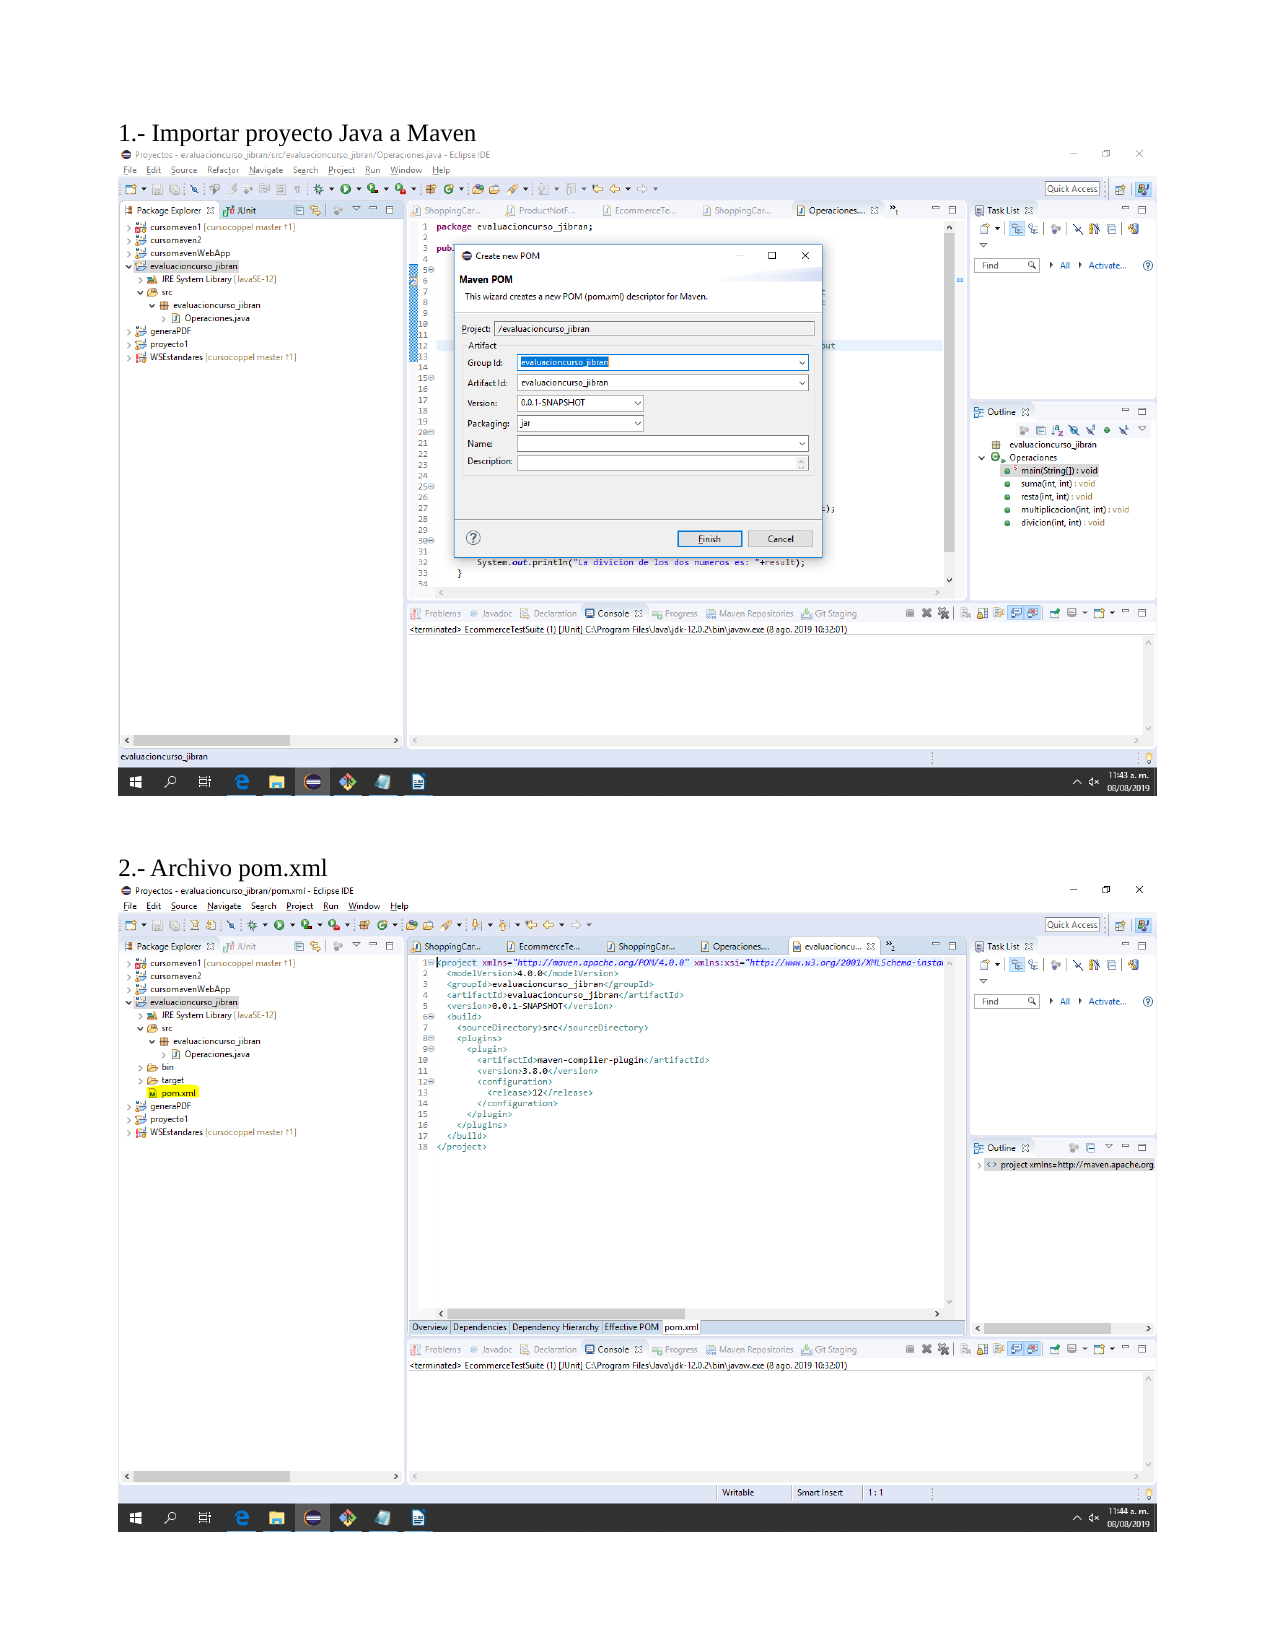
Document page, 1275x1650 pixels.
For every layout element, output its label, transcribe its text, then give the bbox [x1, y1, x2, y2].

picture [118, 882, 1157, 1532]
text 2.- Archivo pom.xml [118, 853, 1157, 882]
picture [118, 146, 1157, 796]
text 1.- Importar proyecto Java a Maven [118, 118, 1157, 146]
